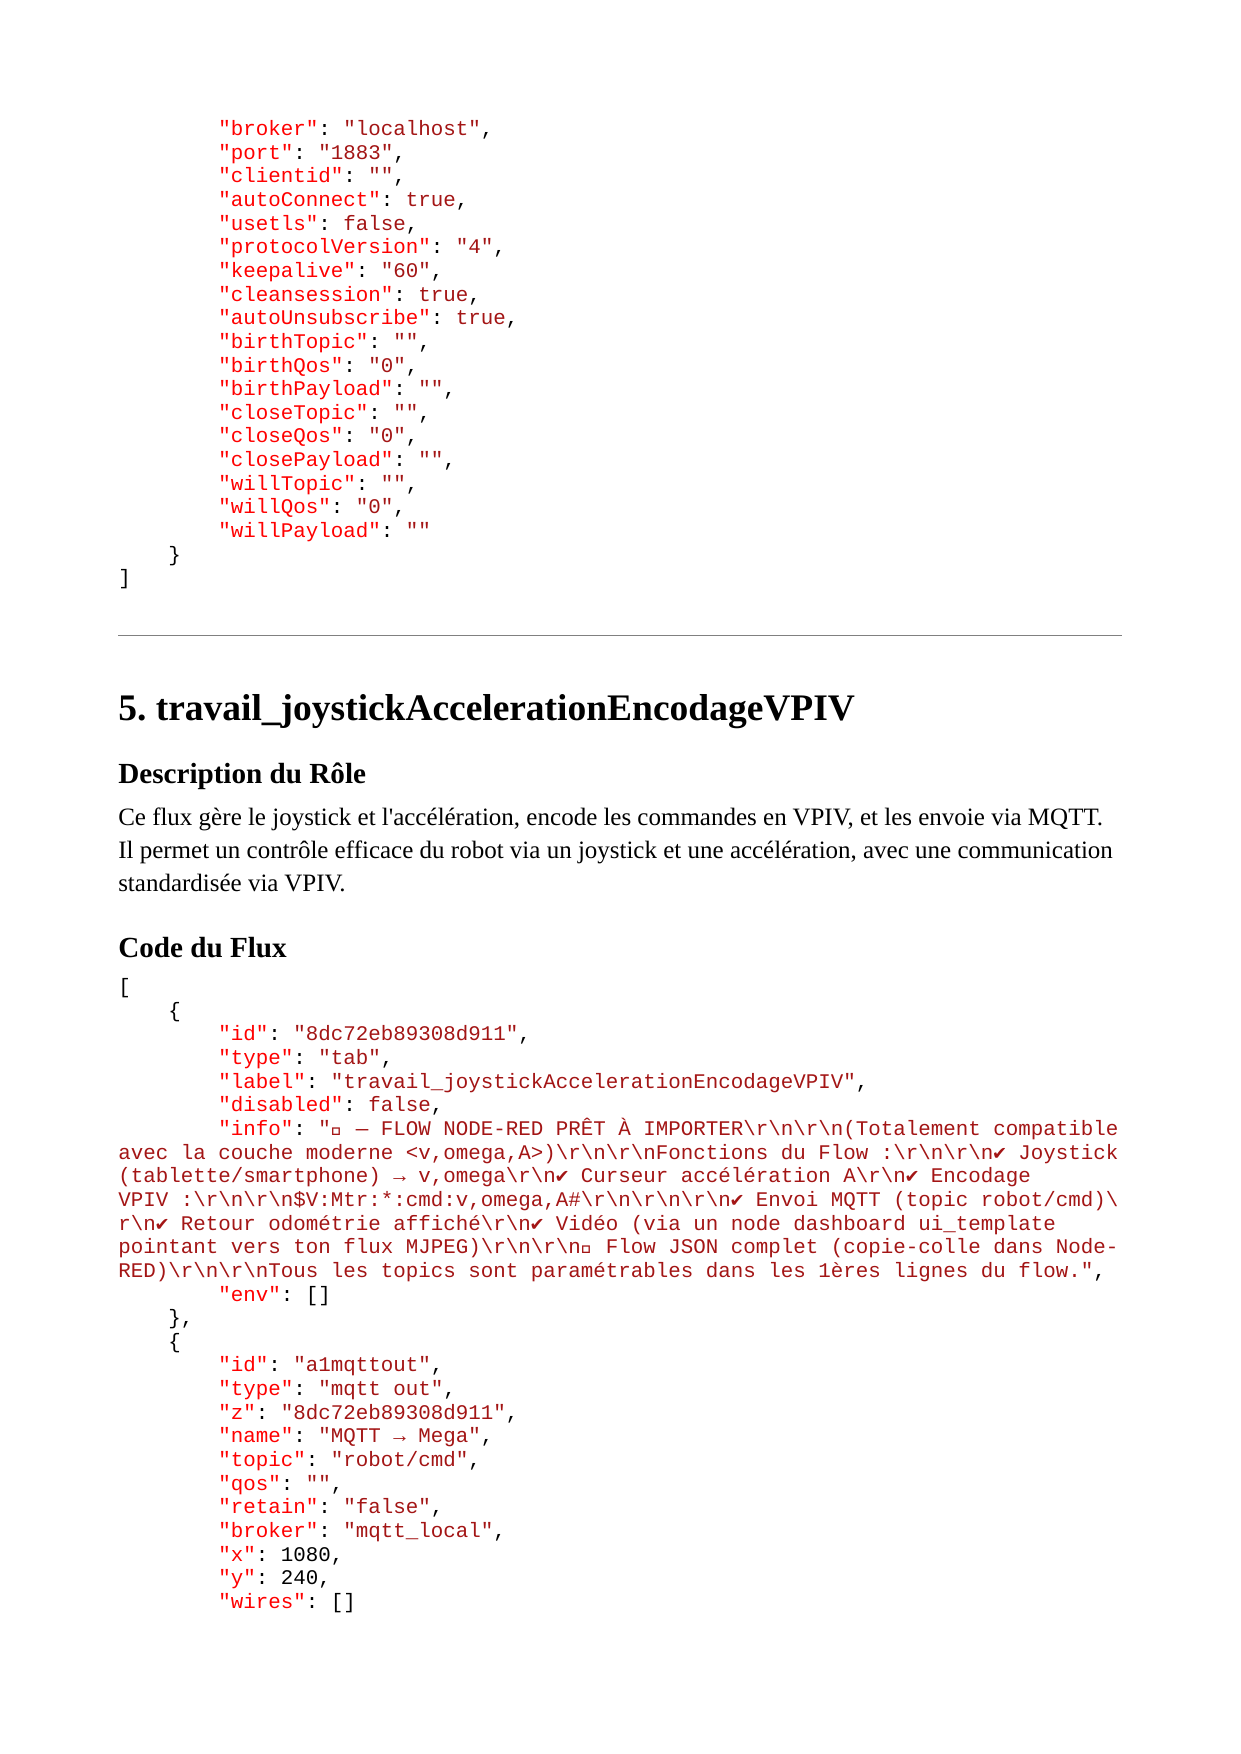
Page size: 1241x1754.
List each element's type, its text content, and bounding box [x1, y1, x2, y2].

text }, [118, 1307, 1122, 1331]
text "birthPayload": "", [118, 378, 1122, 402]
text "keepalive": "60", [118, 260, 1122, 284]
text "retain": "false", [118, 1496, 1122, 1520]
text "protocolVersion": "4", [118, 236, 1122, 260]
text "autoConnect": true, [118, 189, 1122, 213]
text "clientid": "", [118, 165, 1122, 189]
text "birthQos": "0", [118, 354, 1122, 378]
text ] [118, 567, 1122, 591]
text "type": "mqtt out", [118, 1378, 1122, 1402]
text [ [118, 976, 1122, 1000]
text "x": 1080, [118, 1544, 1122, 1567]
text "y": 240, [118, 1567, 1122, 1591]
subtitle 5. travail_joystickAccelerationEncodageVPIV [118, 686, 1122, 729]
text "env": [] [118, 1283, 1122, 1307]
text "z": "8dc72eb89308d911", [118, 1402, 1122, 1425]
text "type": "tab", [118, 1047, 1122, 1071]
text "info": "🅑 — FLOW NODE-RED PRÊT À IMPORTER\r\n\r\n(Totalement compatible avec la couche moderne <v,omega,A>)\r\n\r\nFonctions du Flow :\r\n\r\n✔ Joystick (tablette/smartphone) → v,omega\r\n✔ Curseur accélération A\r\n✔ Encodage VPIV :\r\n\r\n$V:Mtr:*:cmd:v,omega,A#\r\n\r\n\r\n✔ Envoi MQTT (topic robot/cmd)\r\n✔ Retour odométrie affiché\r\n✔ Vidéo (via un node dashboard ui_template pointant vers ton flux MJPEG)\r\n\r\n📦 Flow JSON complet (copie-colle dans Node-RED)\r\n\r\nTous les topics sont paramétrables dans les 1ères lignes du flow.", [118, 1118, 1122, 1283]
text Ce flux gère le joystick et l'accélération, encode les commandes en VPIV, et les envoie via MQTT. Il permet un contrôle efficace du robot via un joystick et une accélération, avec une communication standardisée via VPIV. [118, 802, 1122, 897]
text { [118, 1331, 1122, 1354]
subtitle Code du Flux [118, 930, 1122, 964]
text "label": "travail_joystickAccelerationEncodageVPIV", [118, 1071, 1122, 1094]
text "closeQos": "0", [118, 426, 1122, 449]
text "willTopic": "", [118, 473, 1122, 496]
text "usetls": false, [118, 213, 1122, 236]
text "qos": "", [118, 1473, 1122, 1496]
text "topic": "robot/cmd", [118, 1449, 1122, 1473]
text "broker": "mqtt_local", [118, 1520, 1122, 1544]
text "name": "MQTT → Mega", [118, 1425, 1122, 1449]
text "birthTopic": "", [118, 331, 1122, 354]
text "willPayload": "" [118, 520, 1122, 544]
text "broker": "localhost", [118, 118, 1122, 142]
subtitle Description du Rôle [118, 756, 1122, 789]
text "autoUnsubscribe": true, [118, 307, 1122, 331]
text "id": "a1mqttout", [118, 1354, 1122, 1378]
text "closePayload": "", [118, 449, 1122, 473]
text "cleansession": true, [118, 284, 1122, 307]
text "willQos": "0", [118, 496, 1122, 520]
text "closeTopic": "", [118, 402, 1122, 426]
text } [118, 544, 1122, 567]
text "wires": [] [118, 1591, 1122, 1614]
text { [118, 1000, 1122, 1023]
text "disabled": false, [118, 1094, 1122, 1118]
text "port": "1883", [118, 142, 1122, 165]
text "id": "8dc72eb89308d911", [118, 1023, 1122, 1047]
